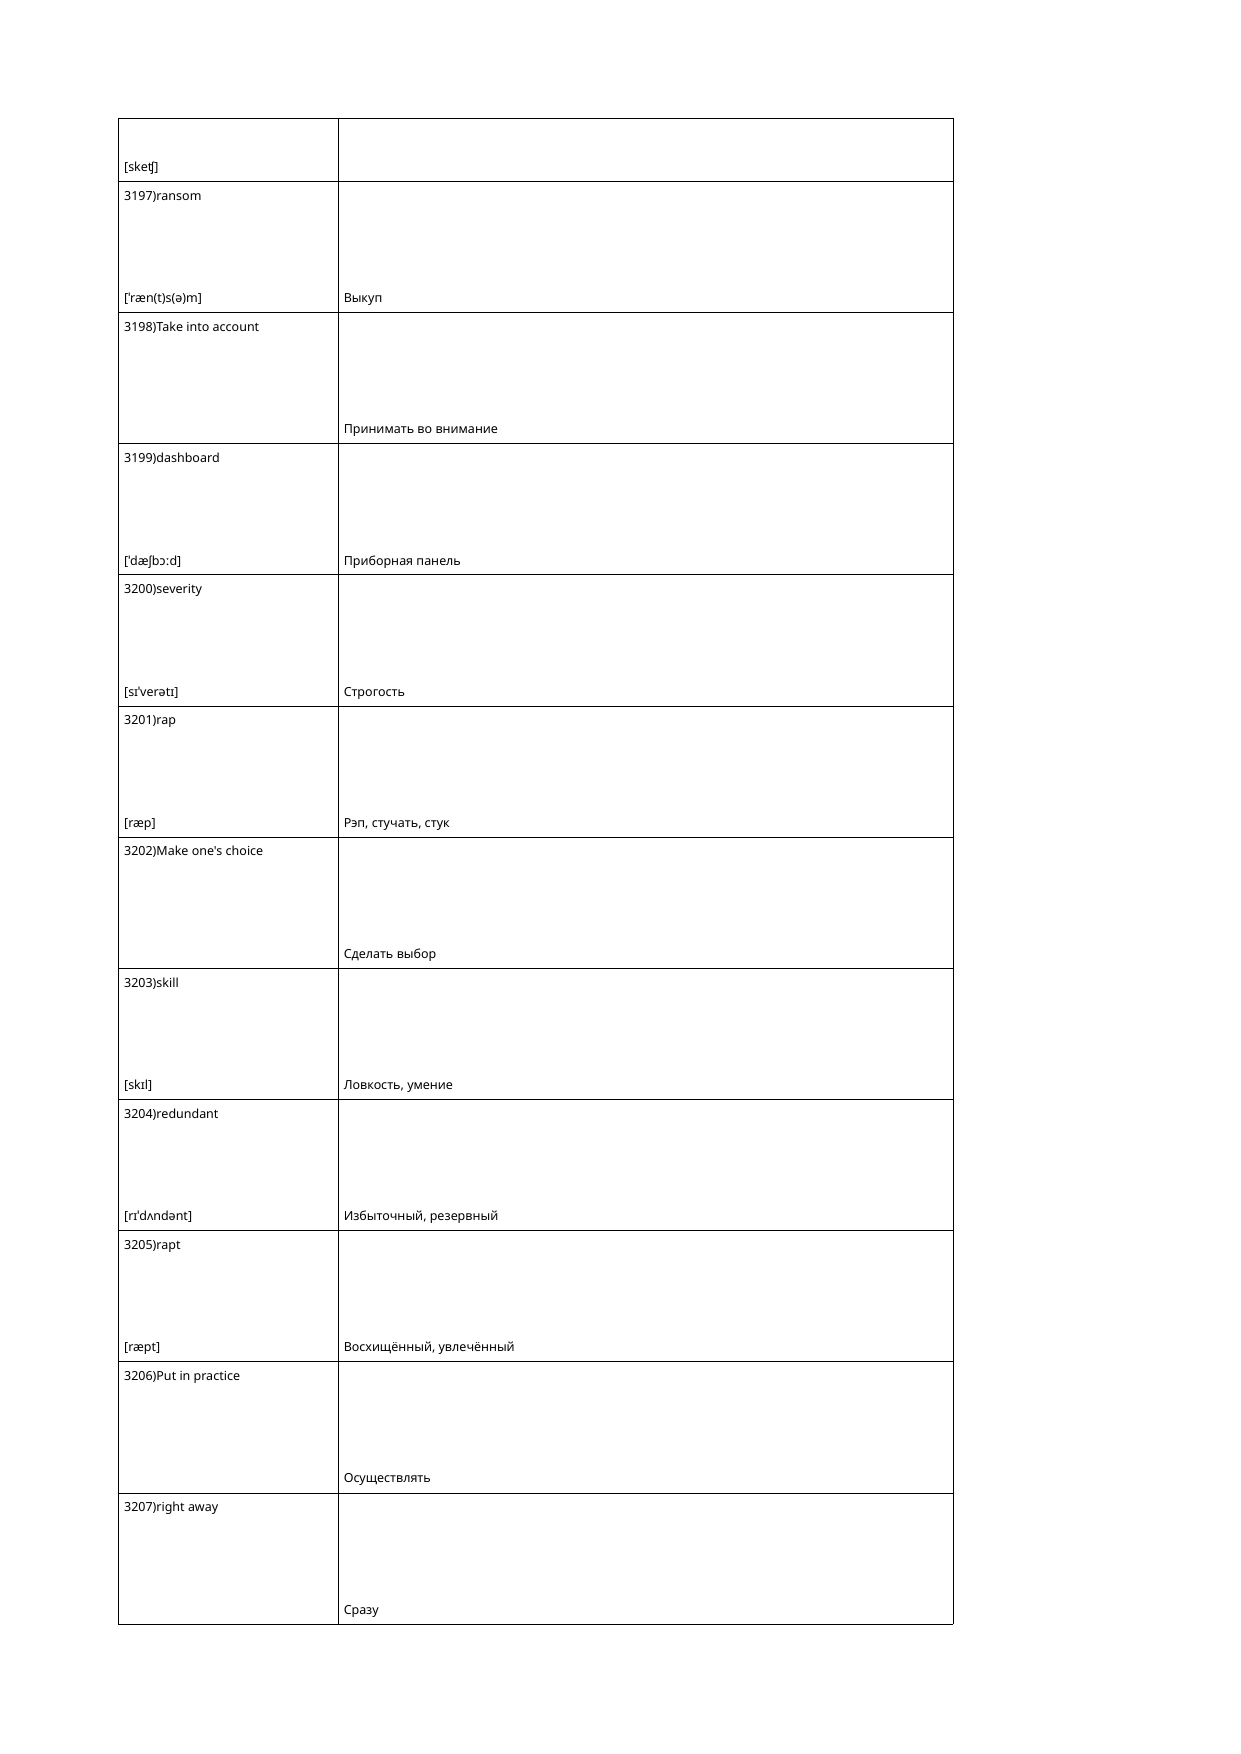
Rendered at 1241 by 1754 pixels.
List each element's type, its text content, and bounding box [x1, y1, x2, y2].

table_cell Сделать выбор [339, 838, 953, 968]
table_cell 3197)ransom [ˈræn(t)s(ə)m] [119, 182, 338, 312]
table_cell Восхищённый, увлечённый [339, 1231, 953, 1361]
table_cell Рэп, стучать, стук [339, 707, 953, 837]
table_cell 3200)severity [sɪˈverətɪ] [119, 575, 338, 706]
table_cell Сразу [339, 1494, 953, 1623]
table_cell [skeʧ] [119, 119, 338, 181]
table_cell Избыточный, резервный [339, 1100, 953, 1230]
table_cell Ловкость, умение [339, 969, 953, 1099]
table_cell Выкуп [339, 182, 953, 312]
table_cell 3205)rapt [ræpt] [119, 1231, 338, 1361]
table_cell Приборная панель [339, 444, 953, 574]
table_cell 3201)rap [ræp] [119, 707, 338, 837]
table_cell 3203)skill [skɪl] [119, 969, 338, 1099]
table_cell 3204)redundant [rɪˈdʌndənt] [119, 1100, 338, 1230]
table_cell 3198)Take into account [119, 313, 338, 443]
table_cell 3199)dashboard [ˈdæʃbɔːd] [119, 444, 338, 574]
table_cell Осуществлять [339, 1362, 953, 1492]
table_cell [339, 119, 953, 181]
table_cell 3202)Make one's choice [119, 838, 338, 968]
table_cell 3206)Put in practice [119, 1362, 338, 1492]
table_cell Принимать во внимание [339, 313, 953, 443]
table_cell Строгость [339, 575, 953, 706]
table_cell 3207)right away [119, 1494, 338, 1623]
